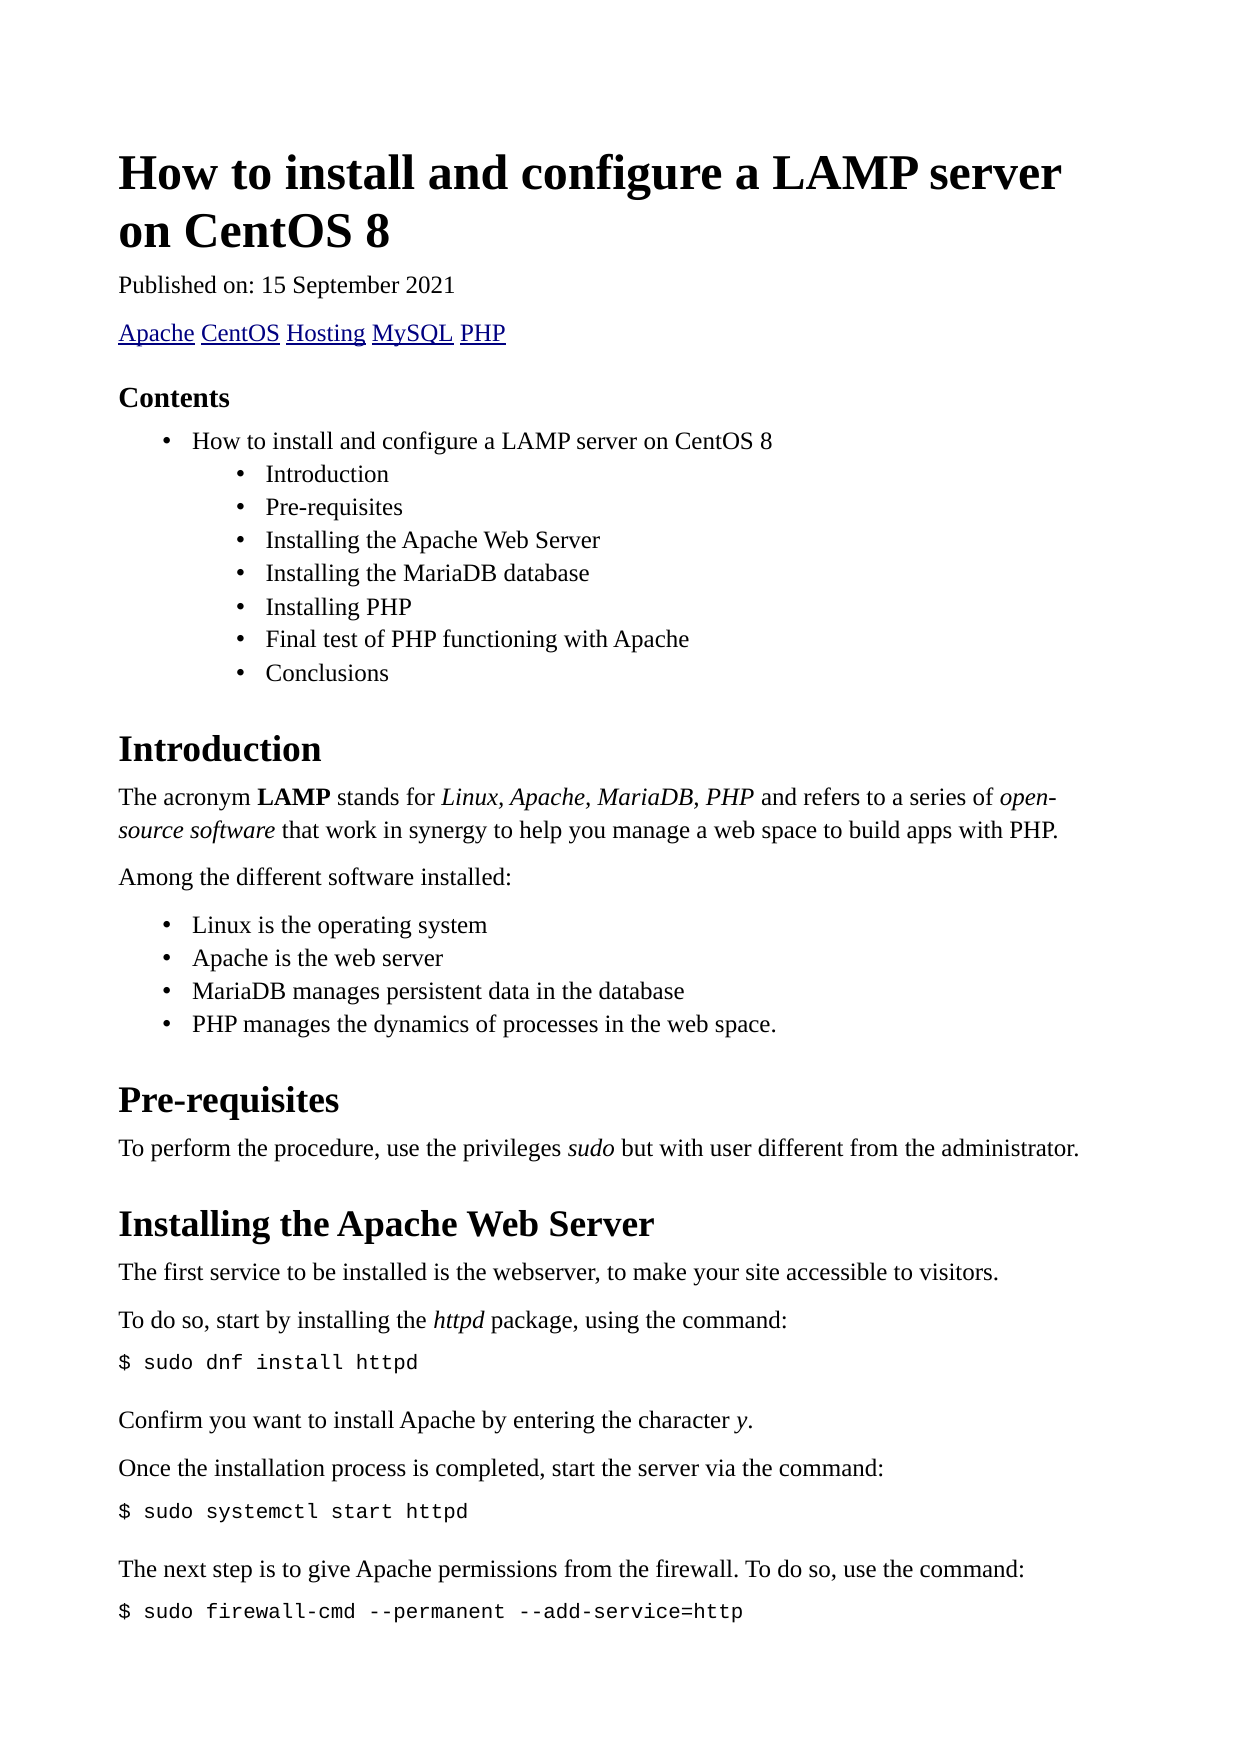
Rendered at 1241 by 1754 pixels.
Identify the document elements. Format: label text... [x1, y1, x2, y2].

text To do so, start by installing the httpd package, using the command: [118, 1305, 1122, 1333]
list How to install and configure a LAMP server on CentOS 8 [162, 426, 1122, 455]
subtitle Pre-requisites [118, 1077, 1122, 1121]
list Installing the Apache Web Server [236, 526, 1122, 554]
text The first service to be installed is the webserver, to make your site accessible to visitors. [118, 1257, 1122, 1286]
text The acronym LAMP stands for Linux, Apache, MariaDB, PHP and refers to a series of open-source software that work in synergy to help you manage a web space to build apps with PHP. [118, 782, 1122, 843]
text $ sudo dnf install httpd [118, 1352, 1122, 1376]
text The next step is to give Apache permissions from the firewall. To do so, use the command: [118, 1554, 1122, 1582]
list Final test of PHP functioning with Apache [236, 624, 1122, 653]
text To perform the procedure, use the privileges sudo but with user different from the administrator. [118, 1133, 1122, 1162]
list Installing PHP [236, 592, 1122, 620]
subtitle How to install and configure a LAMP server on CentOS 8 [118, 143, 1122, 258]
list Conclusions [236, 658, 1122, 686]
text Once the installation process is completed, start the server via the command: [118, 1453, 1122, 1482]
list PHP manages the dynamics of processes in the web space. [162, 1009, 1122, 1038]
list Pre-requisites [236, 492, 1122, 521]
text $ sudo firewall-cmd --permanent --add-service=http [118, 1601, 1122, 1625]
subtitle Contents [118, 380, 1122, 414]
subtitle Introduction [118, 726, 1122, 769]
list Installing the MariaDB database [236, 558, 1122, 587]
list Apache is the web server [162, 943, 1122, 972]
text Published on: 15 September 2021 [118, 271, 1122, 299]
subtitle Installing the Apache Web Server [118, 1201, 1122, 1244]
text Confirm you want to install Apache by entering the character y. [118, 1405, 1122, 1434]
list MariaDB manages persistent data in the database [162, 976, 1122, 1005]
text $ sudo systemctl start httpd [118, 1501, 1122, 1524]
list Introduction [236, 459, 1122, 488]
text Apache CentOS Hosting MySQL PHP [118, 318, 1122, 347]
text Among the different software installed: [118, 862, 1122, 891]
list Linux is the operating system [162, 910, 1122, 939]
